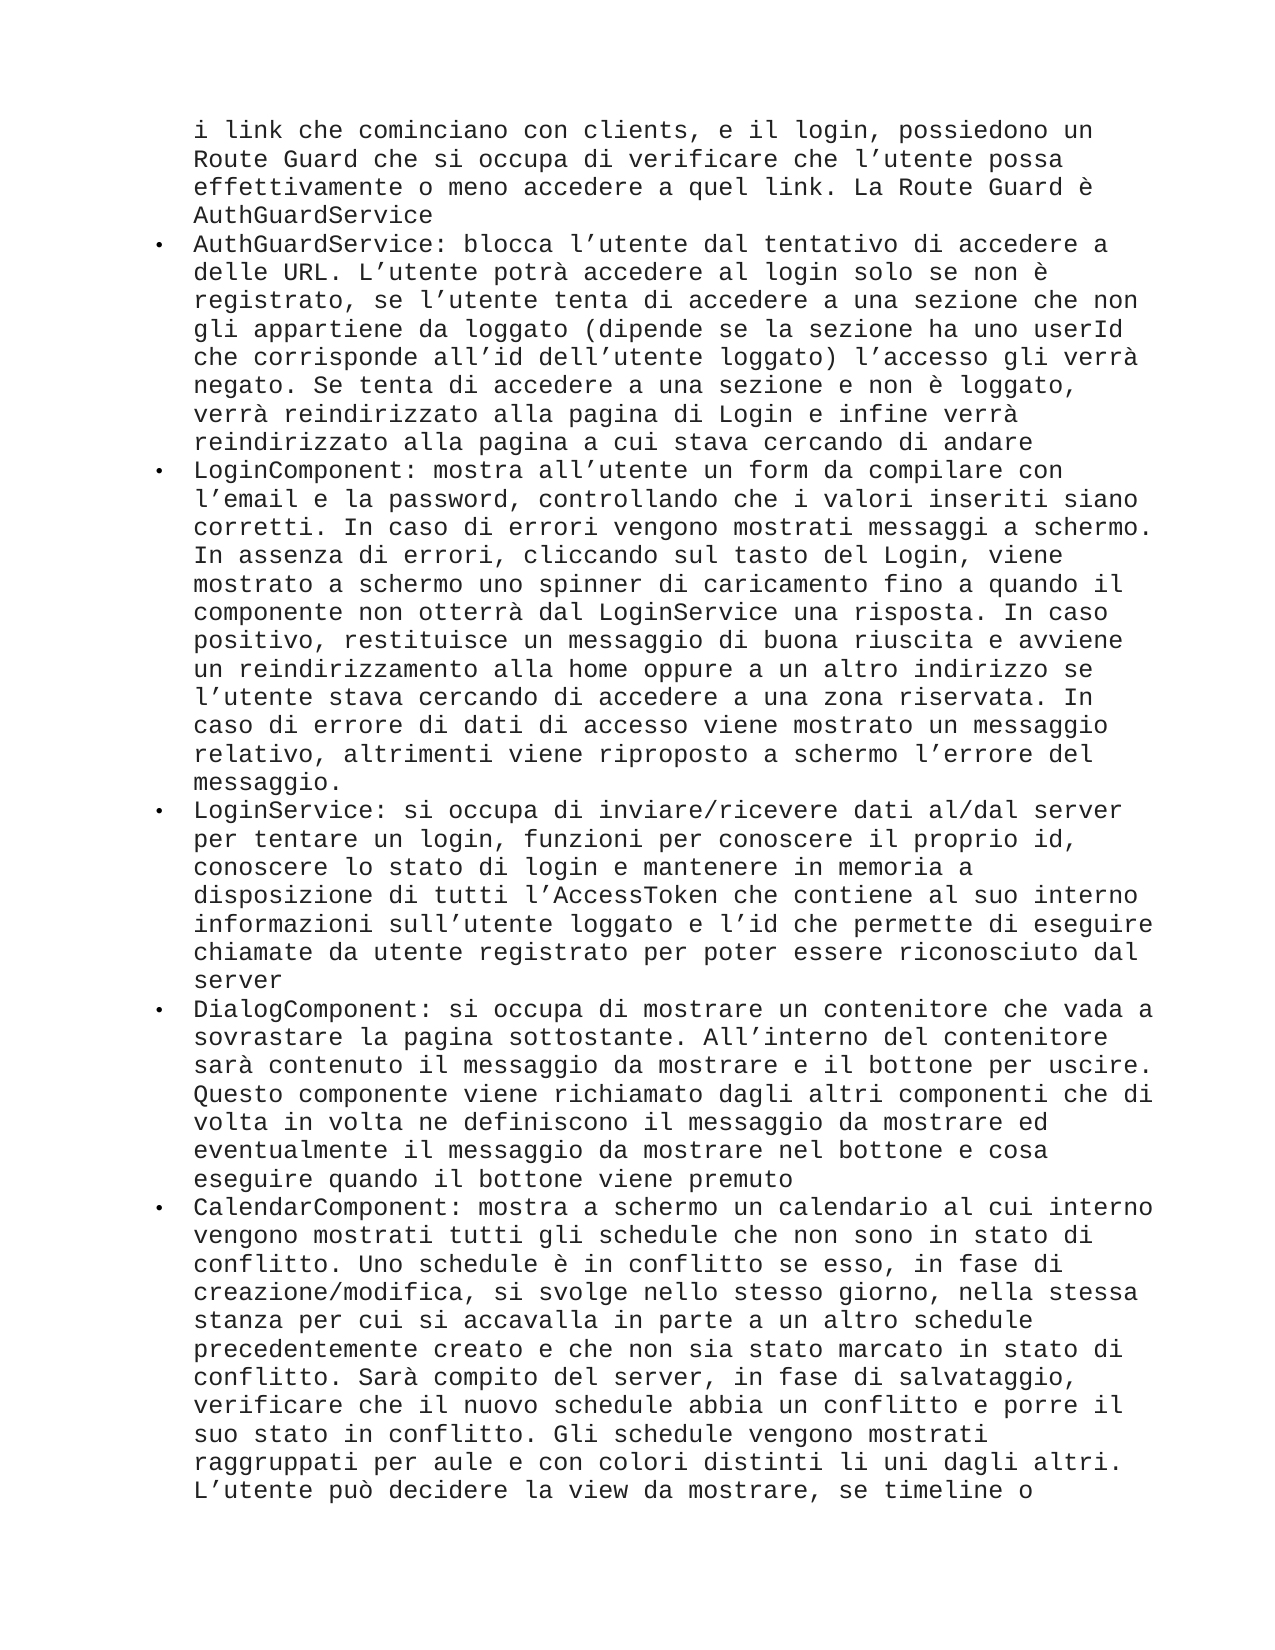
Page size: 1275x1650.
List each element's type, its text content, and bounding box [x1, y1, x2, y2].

list i link che cominciano con clients, e il login, possiedono un Route Guard che si occupa di verificare che l’utente possa effettivamente o meno accedere a quel link. La Route Guard è AuthGuardService [156, 118, 1157, 231]
list LoginComponent: mostra all’utente un form da compilare con l’email e la password, controllando che i valori inseriti siano corretti. In caso di errori vengono mostrati messaggi a schermo. In assenza di errori, cliccando sul tasto del Login, viene mostrato a schermo uno spinner di caricamento fino a quando il componente non otterrà dal LoginService una risposta. In caso positivo, restituisce un messaggio di buona riuscita e avviene un reindirizzamento alla home oppure a un altro indirizzo se l’utente stava cercando di accedere a una zona riservata. In caso di errore di dati di accesso viene mostrato un messaggio relativo, altrimenti viene riproposto a schermo l’errore del messaggio. [156, 458, 1157, 798]
list LoginService: si occupa di inviare/ricevere dati al/dal server per tentare un login, funzioni per conoscere il proprio id, conoscere lo stato di login e mantenere in memoria a disposizione di tutti l’AccessToken che contiene al suo interno informazioni sull’utente loggato e l’id che permette di eseguire chiamate da utente registrato per poter essere riconosciuto dal server [156, 798, 1157, 996]
list CalendarComponent: mostra a schermo un calendario al cui interno vengono mostrati tutti gli schedule che non sono in stato di conflitto. Uno schedule è in conflitto se esso, in fase di creazione/modifica, si svolge nello stesso giorno, nella stessa stanza per cui si accavalla in parte a un altro schedule precedentemente creato e che non sia stato marcato in stato di conflitto. Sarà compito del server, in fase di salvataggio, verificare che il nuovo schedule abbia un conflitto e porre il suo stato in conflitto. Gli schedule vengono mostrati raggruppati per aule e con colori distinti li uni dagli altri. L’utente può decidere la view da mostrare, se timeline o [156, 1195, 1157, 1506]
list DialogComponent: si occupa di mostrare un contenitore che vada a sovrastare la pagina sottostante. All’interno del contenitore sarà contenuto il messaggio da mostrare e il bottone per uscire. Questo componente viene richiamato dagli altri componenti che di volta in volta ne definiscono il messaggio da mostrare ed eventualmente il messaggio da mostrare nel bottone e cosa eseguire quando il bottone viene premuto [156, 996, 1157, 1195]
list AuthGuardService: blocca l’utente dal tentativo di accedere a delle URL. L’utente potrà accedere al login solo se non è registrato, se l’utente tenta di accedere a una sezione che non gli appartiene da loggato (dipende se la sezione ha uno userId che corrisponde all’id dell’utente loggato) l’accesso gli verrà negato. Se tenta di accedere a una sezione e non è loggato, verrà reindirizzato alla pagina di Login e infine verrà reindirizzato alla pagina a cui stava cercando di andare [156, 231, 1157, 458]
